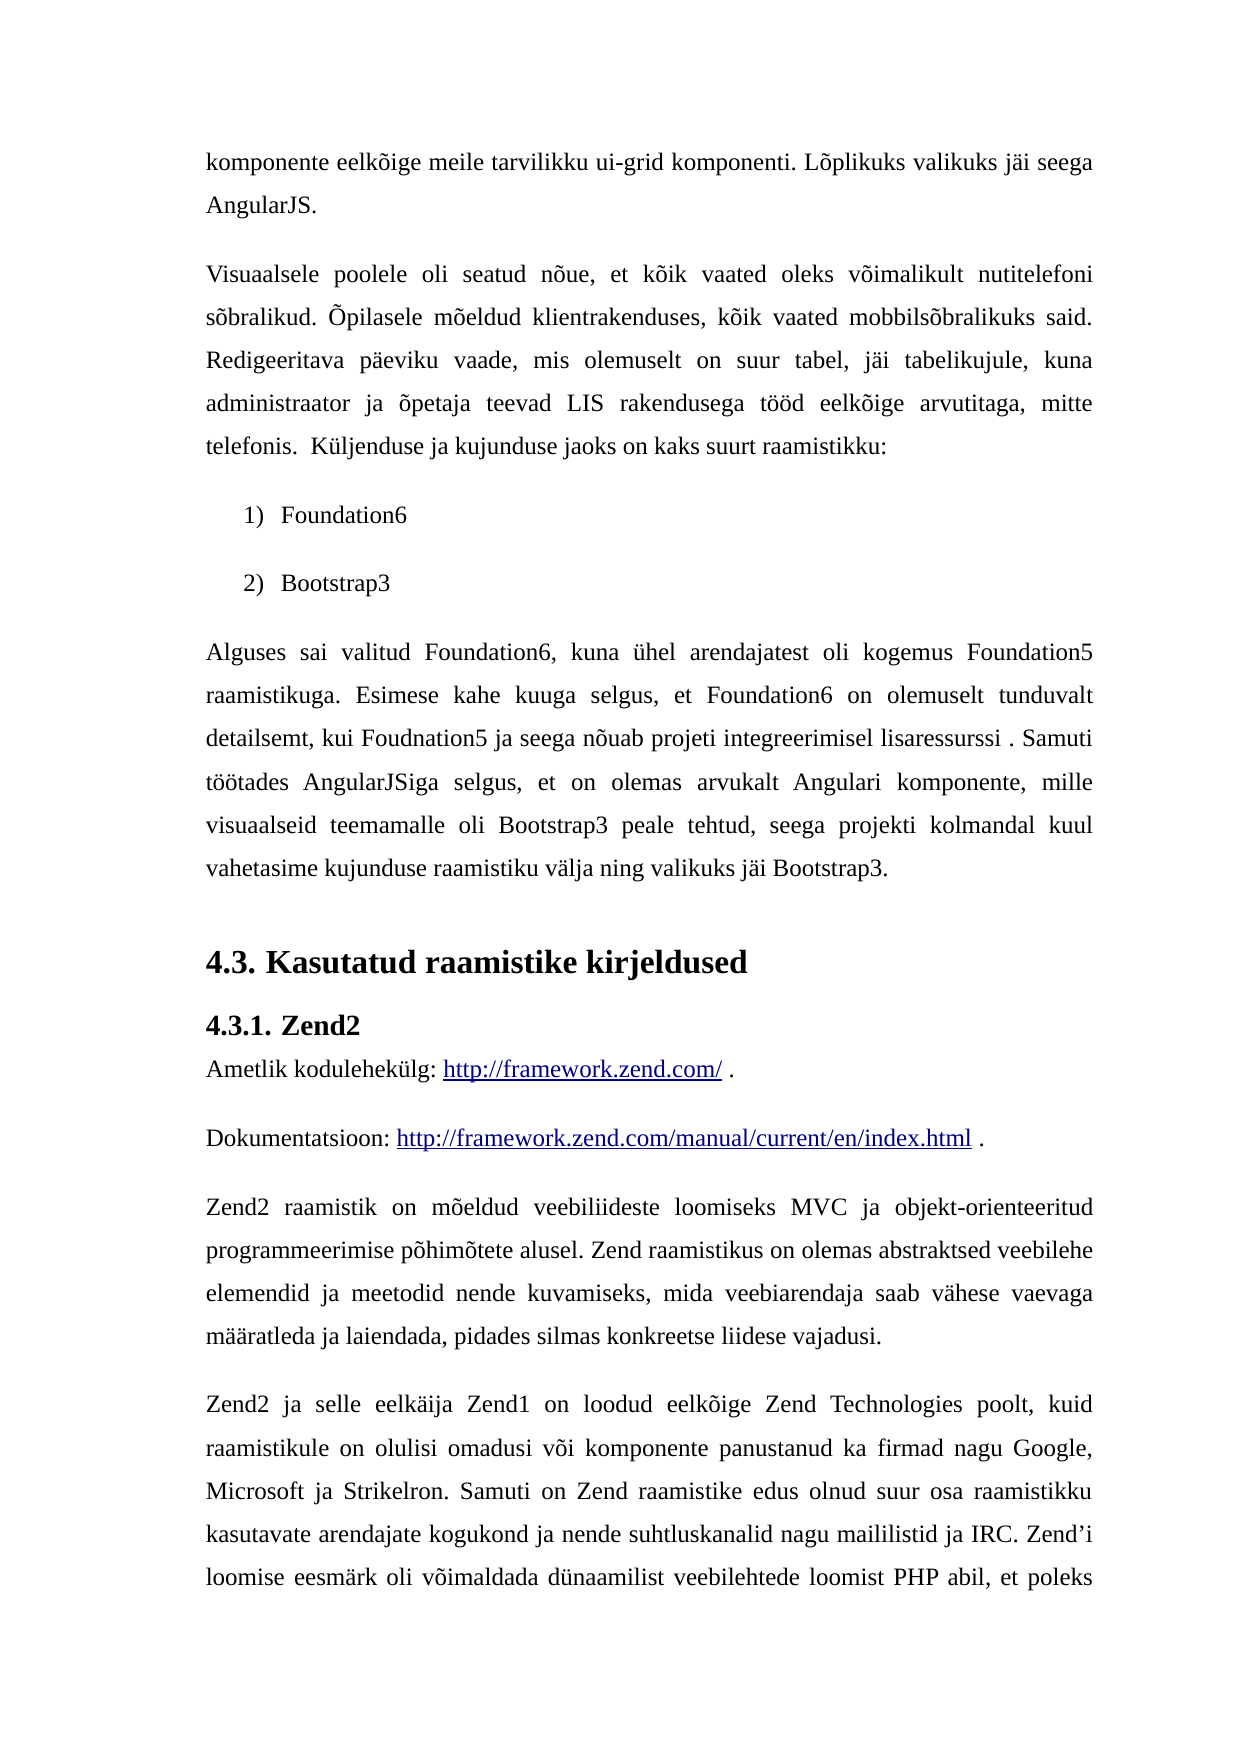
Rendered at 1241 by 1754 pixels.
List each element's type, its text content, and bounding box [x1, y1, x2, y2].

text Zend2 raamistik on mõeldud veebiliideste loomiseks MVC ja objekt-orienteeritud programmeerimise põhimõtete alusel. Zend raamistikus on olemas abstraktsed veebilehe elemendid ja meetodid nende kuvamiseks, mida veebiarendaja saab vähese vaevaga määratleda ja laiendada, pidades silmas konkreetse liidese vajadusi. [206, 1192, 1093, 1350]
text komponente eelkõige meile tarvilikku ui-grid komponenti. Lõplikuks valikuks jäi seega AngularJS. [206, 147, 1093, 219]
text Zend2 ja selle eelkäija Zend1 on loodud eelkõige Zend Technologies poolt, kuid raamistikule on olulisi omadusi või komponente panustanud ka firmad nagu Google, Microsoft ja Strikelron. Samuti on Zend raamistike edus olnud suur osa raamistikku kasutavate arendajate kogukond ja nende suhtluskanalid nagu maililistid ja IRC. Zend’i loomise eesmärk oli võimaldada dünaamilist veebilehtede loomist PHP abil, et poleks [206, 1389, 1093, 1591]
text Visuaalsele poolele oli seatud nõue, et kõik vaated oleks võimalikult nutitelefoni sõbralikud. Õpilasele mõeldud klientrakenduses, kõik vaated mobbilsõbralikuks said. Redigeeritava päeviku vaade, mis olemuselt on suur tabel, jäi tabelikujule, kuna administraator ja õpetaja teevad LIS rakendusega tööd eelkõige arvutitaga, mitte telefonis. Küljenduse ja kujunduse jaoks on kaks suurt raamistikku: [206, 259, 1093, 460]
subtitle Kasutatud raamistike kirjeldused [206, 942, 1093, 981]
text Ametlik kodulehekülg: http://framework.zend.com/ . [206, 1054, 1093, 1083]
text Alguses sai valitud Foundation6, kuna ühel arendajatest oli kogemus Foundation5 raamistikuga. Esimese kahe kuuga selgus, et Foundation6 on olemuselt tunduvalt detailsemt, kui Foudnation5 ja seega nõuab projeti integreerimisel lisaressurssi . Samuti töötades AngularJSiga selgus, et on olemas arvukalt Angulari komponente, mille visuaalseid teemamalle oli Bootstrap3 peale tehtud, seega projekti kolmandal kuul vahetasime kujunduse raamistiku välja ning valikuks jäi Bootstrap3. [206, 637, 1093, 882]
text Dokumentatsioon: http://framework.zend.com/manual/current/en/index.html . [206, 1123, 1093, 1152]
subtitle Zend2 [206, 1008, 1093, 1042]
list Bootstrap3 [243, 568, 1093, 597]
list Foundation6 [243, 500, 1093, 529]
